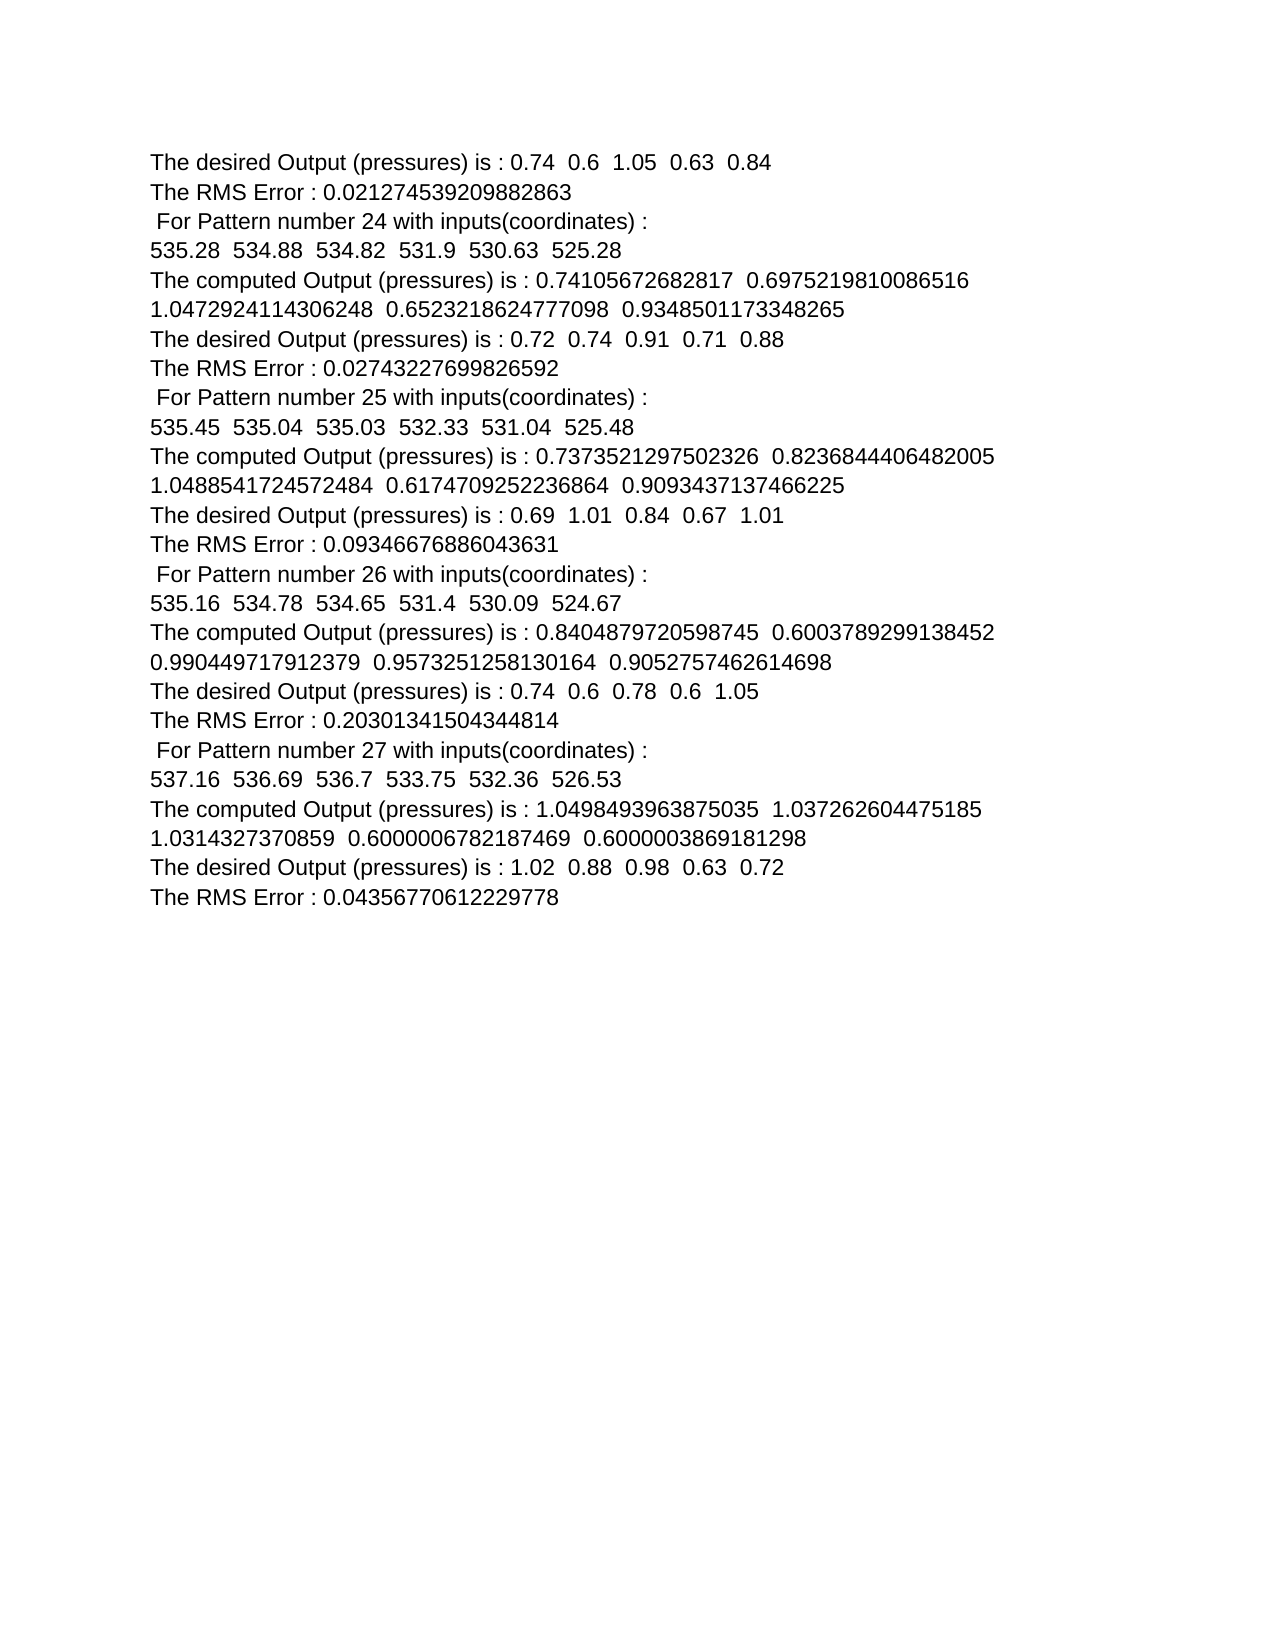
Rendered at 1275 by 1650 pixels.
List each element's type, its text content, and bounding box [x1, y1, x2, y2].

text The computed Output (pressures) is : 0.8404879720598745 0.6003789299138452 0.990449717912379 0.9573251258130164 0.9052757462614698 [150, 620, 1125, 675]
text The desired Output (pressures) is : 0.69 1.01 0.84 0.67 1.01 [150, 502, 1125, 528]
text The desired Output (pressures) is : 0.72 0.74 0.91 0.71 0.88 [150, 326, 1125, 352]
text For Pattern number 27 with inputs(coordinates) : [150, 737, 1125, 763]
text The computed Output (pressures) is : 0.74105672682817 0.6975219810086516 1.0472924114306248 0.6523218624777098 0.9348501173348265 [150, 267, 1125, 322]
text The RMS Error : 0.09346676886043631 [150, 532, 1125, 557]
text 535.45 535.04 535.03 532.33 531.04 525.48 [150, 414, 1125, 440]
text 537.16 536.69 536.7 533.75 532.36 526.53 [150, 767, 1125, 792]
text The desired Output (pressures) is : 0.74 0.6 0.78 0.6 1.05 [150, 679, 1125, 704]
text The desired Output (pressures) is : 0.74 0.6 1.05 0.63 0.84 [150, 150, 1125, 176]
text The RMS Error : 0.02743227699826592 [150, 356, 1125, 381]
text For Pattern number 24 with inputs(coordinates) : [150, 209, 1125, 234]
text 535.28 534.88 534.82 531.9 530.63 525.28 [150, 238, 1125, 264]
text The RMS Error : 0.20301341504344814 [150, 708, 1125, 734]
text For Pattern number 26 with inputs(coordinates) : [150, 561, 1125, 587]
text For Pattern number 25 with inputs(coordinates) : [150, 385, 1125, 411]
text The desired Output (pressures) is : 1.02 0.88 0.98 0.63 0.72 [150, 855, 1125, 881]
text The computed Output (pressures) is : 1.0498493963875035 1.037262604475185 1.0314327370859 0.6000006782187469 0.6000003869181298 [150, 796, 1125, 851]
text 535.16 534.78 534.65 531.4 530.09 524.67 [150, 591, 1125, 616]
text The RMS Error : 0.021274539209882863 [150, 179, 1125, 205]
text The computed Output (pressures) is : 0.7373521297502326 0.8236844406482005 1.0488541724572484 0.6174709252236864 0.9093437137466225 [150, 444, 1125, 499]
text The RMS Error : 0.04356770612229778 [150, 884, 1125, 910]
